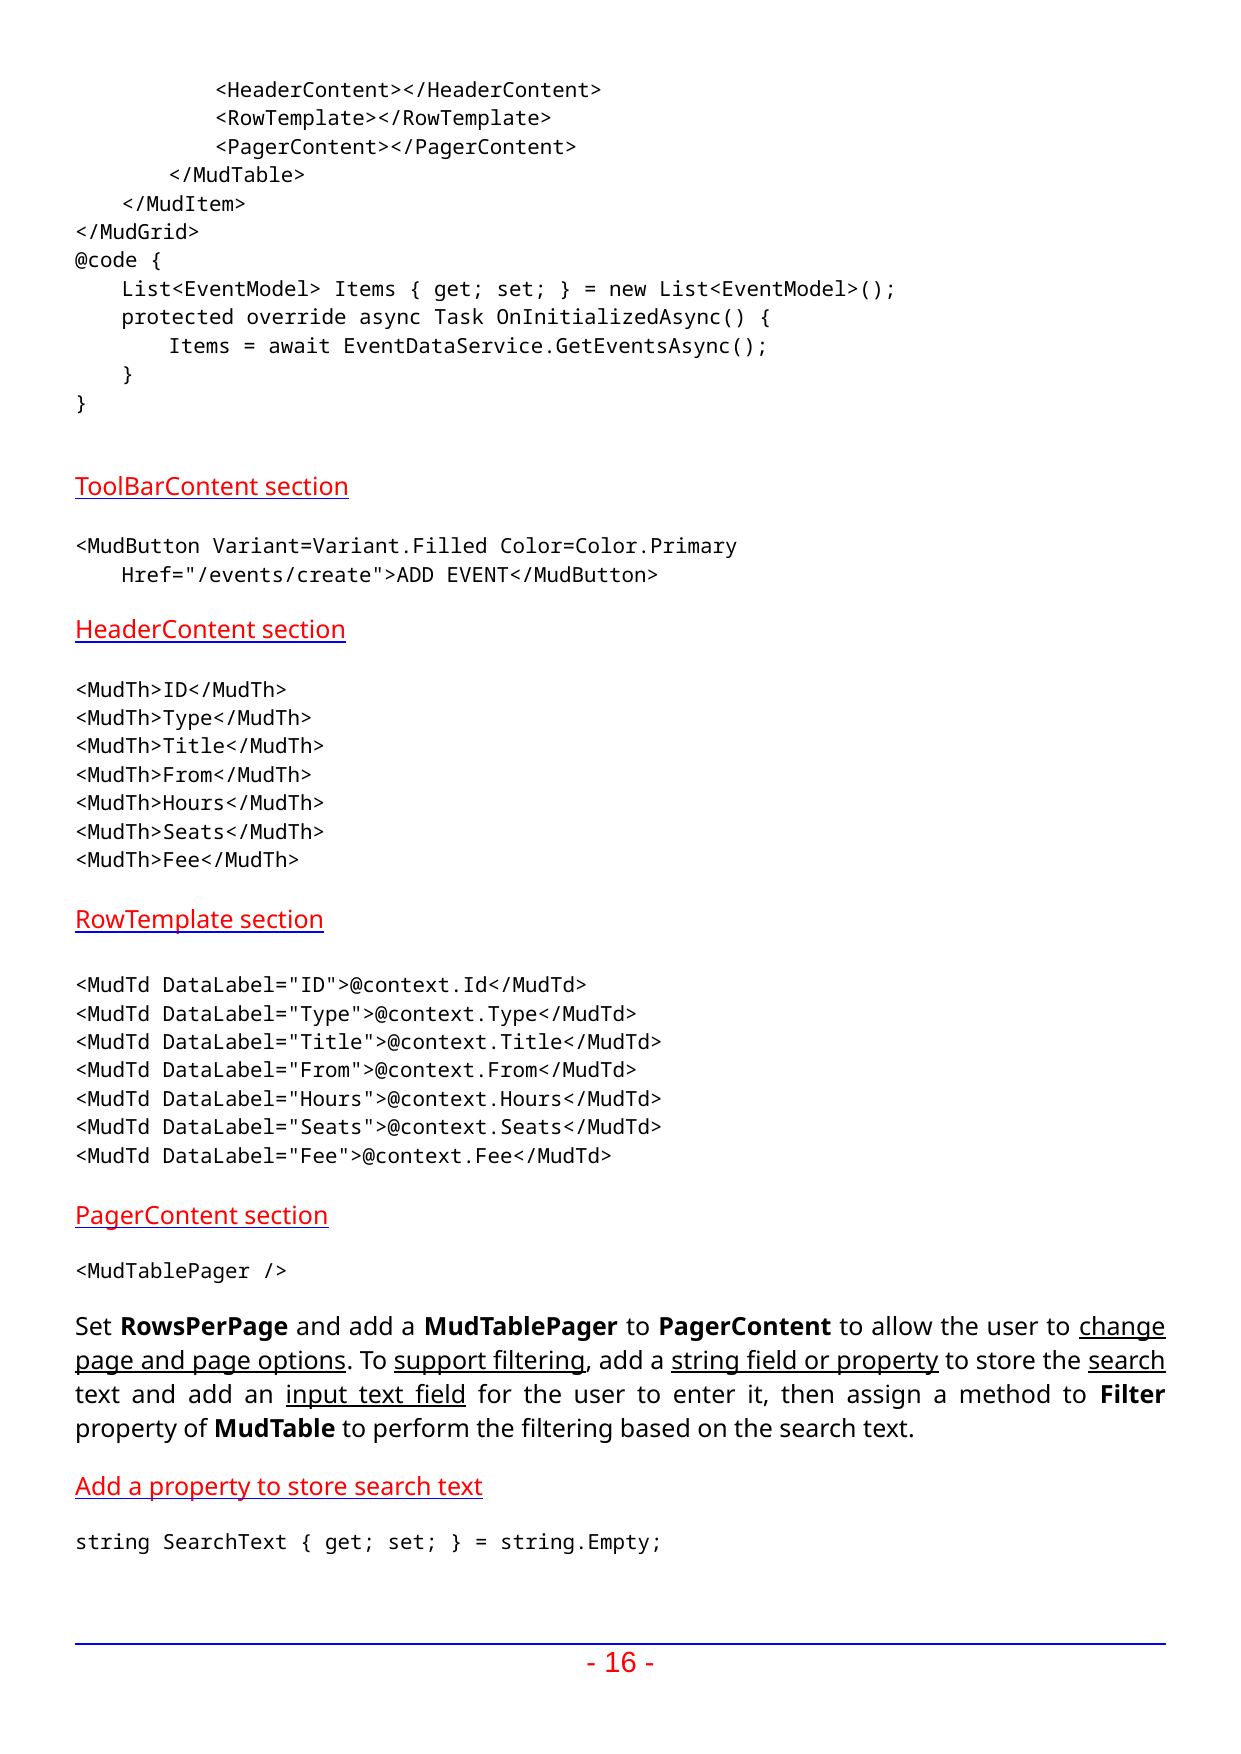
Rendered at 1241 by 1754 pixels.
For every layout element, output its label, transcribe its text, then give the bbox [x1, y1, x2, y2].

text Href="/events/create">ADD EVENT</MudButton> [75, 560, 1166, 588]
text <MudTh>From</MudTh> [75, 760, 1166, 788]
text } [75, 388, 1166, 416]
text <HeaderContent></HeaderContent> [75, 75, 1166, 103]
text <MudTd DataLabel="Hours">@context.Hours</MudTd> [75, 1084, 1166, 1112]
text </MudItem> [75, 189, 1166, 217]
text <MudTablePager /> [75, 1256, 1166, 1284]
text ToolBarContent section [75, 469, 1166, 503]
text <MudTh>Fee</MudTh> [75, 845, 1166, 874]
text <MudTh>Seats</MudTh> [75, 817, 1166, 845]
text } [75, 359, 1166, 388]
text <MudTd DataLabel="Title">@context.Title</MudTd> [75, 1027, 1166, 1056]
text <MudTd DataLabel="Type">@context.Type</MudTd> [75, 999, 1166, 1027]
text string SearchText { get; set; } = string.Empty; [75, 1527, 1166, 1555]
text <MudTh>Type</MudTh> [75, 703, 1166, 732]
text <PagerContent></PagerContent> [75, 132, 1166, 160]
text <MudTd DataLabel="Seats">@context.Seats</MudTd> [75, 1112, 1166, 1141]
text Items = await EventDataService.GetEventsAsync(); [75, 331, 1166, 359]
text @code { [75, 246, 1166, 274]
text <MudButton Variant=Variant.Filled Color=Color.Primary [75, 531, 1166, 560]
text Set RowsPerPage and add a MudTablePager to PagerContent to allow the user to change page and page options. To support filtering, add a string field or property to store the search text and add an input text field for the user to enter it, then assign a method to Filter property of MudTable to perform the filtering based on the search text. [75, 1308, 1166, 1445]
text List<EventModel> Items { get; set; } = new List<EventModel>(); [75, 274, 1166, 302]
text <MudTh>ID</MudTh> [75, 675, 1166, 703]
text PagerContent section [75, 1198, 1166, 1232]
text <MudTd DataLabel="ID">@context.Id</MudTd> [75, 970, 1166, 999]
text Add a property to store search text [75, 1469, 1166, 1503]
text <MudTh>Hours</MudTh> [75, 788, 1166, 817]
text </MudGrid> [75, 217, 1166, 246]
text </MudTable> [75, 160, 1166, 189]
text <RowTemplate></RowTemplate> [75, 103, 1166, 132]
text <MudTd DataLabel="Fee">@context.Fee</MudTd> [75, 1141, 1166, 1169]
text RowTemplate section [75, 902, 1166, 936]
text <MudTh>Title</MudTh> [75, 732, 1166, 760]
text protected override async Task OnInitializedAsync() { [75, 302, 1166, 331]
text <MudTd DataLabel="From">@context.From</MudTd> [75, 1056, 1166, 1084]
text HeaderContent section [75, 612, 1166, 646]
